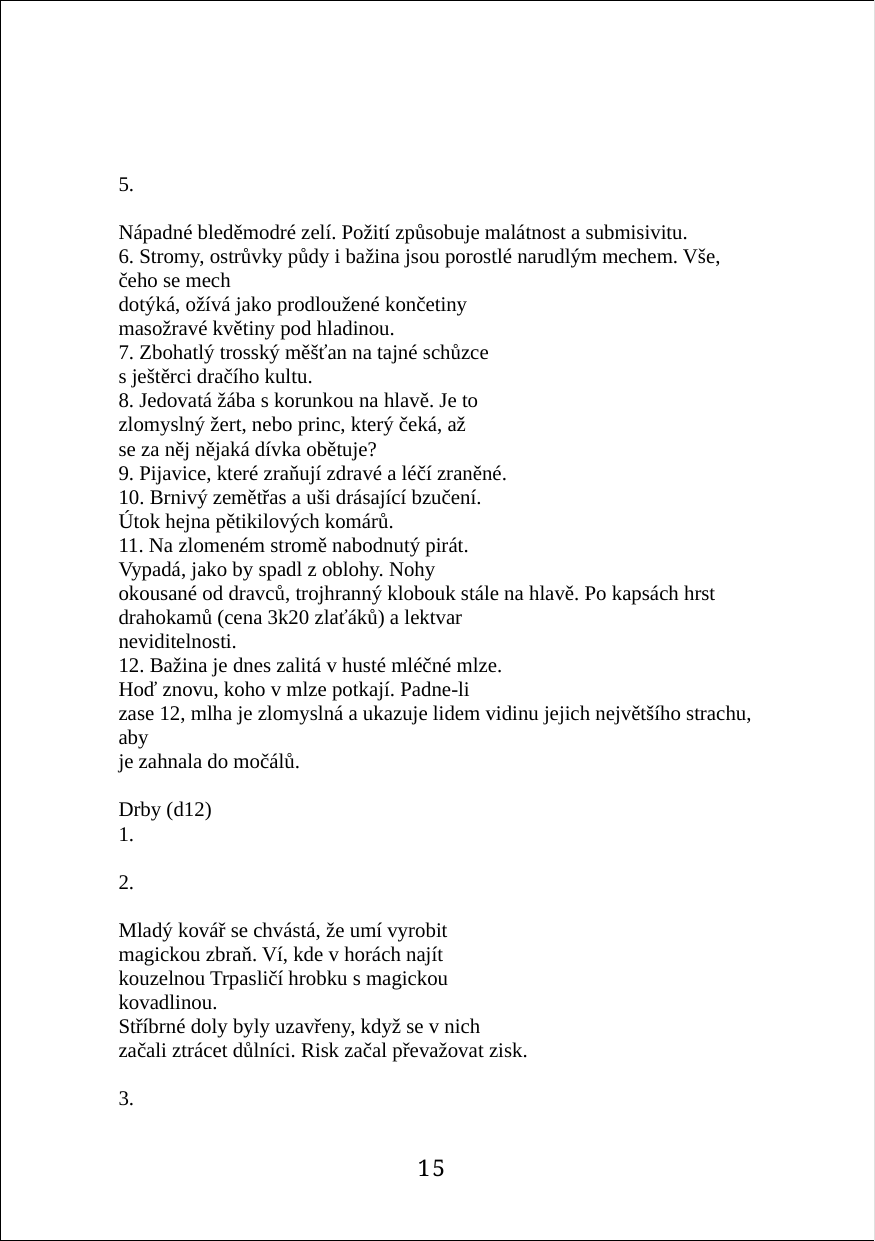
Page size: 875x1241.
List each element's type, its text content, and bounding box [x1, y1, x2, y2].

text 5. Nápadné bleděmodré zelí. Požití způsobuje malátnost a submisivitu. 6. Stromy, ostrůvky půdy i bažina jsou porostlé narudlým mechem. Vše, čeho se mech dotýká, ožívá jako prodloužené končetiny masožravé květiny pod hladinou. 7. Zbohatlý trosský měšťan na tajné schůzce s ještěrci dračího kultu. 8. Jedovatá žába s korunkou na hlavě. Je to zlomyslný žert, nebo princ, který čeká, až se za něj nějaká dívka obětuje? 9. Pijavice, které zraňují zdravé a léčí zraněné. 10. Brnivý zemětřas a uši drásající bzučení. Útok hejna pětikilových komárů. 11. Na zlomeném stromě nabodnutý pirát. Vypadá, jako by spadl z oblohy. Nohy okousané od dravců, trojhranný klobouk stále na hlavě. Po kapsách hrst drahokamů (cena 3k20 zlaťáků) a lektvar neviditelnosti. 12. Bažina je dnes zalitá v husté mléčné mlze. Hoď znovu, koho v mlze potkají. Padne-li zase 12, mlha je zlomyslná a ukazuje lidem vidinu jejich největšího strachu, aby je zahnala do močálů. Drby (d12) 1. 2. Mladý kovář se chvástá, že umí vyrobit magickou zbraň. Ví, kde v horách najít kouzelnou Trpasličí hrobku s magickou kovadlinou. Stříbrné doly byly uzavřeny, když se v nich začali ztrácet důlníci. Risk začal převažovat zisk. 3. [118, 172, 756, 1110]
